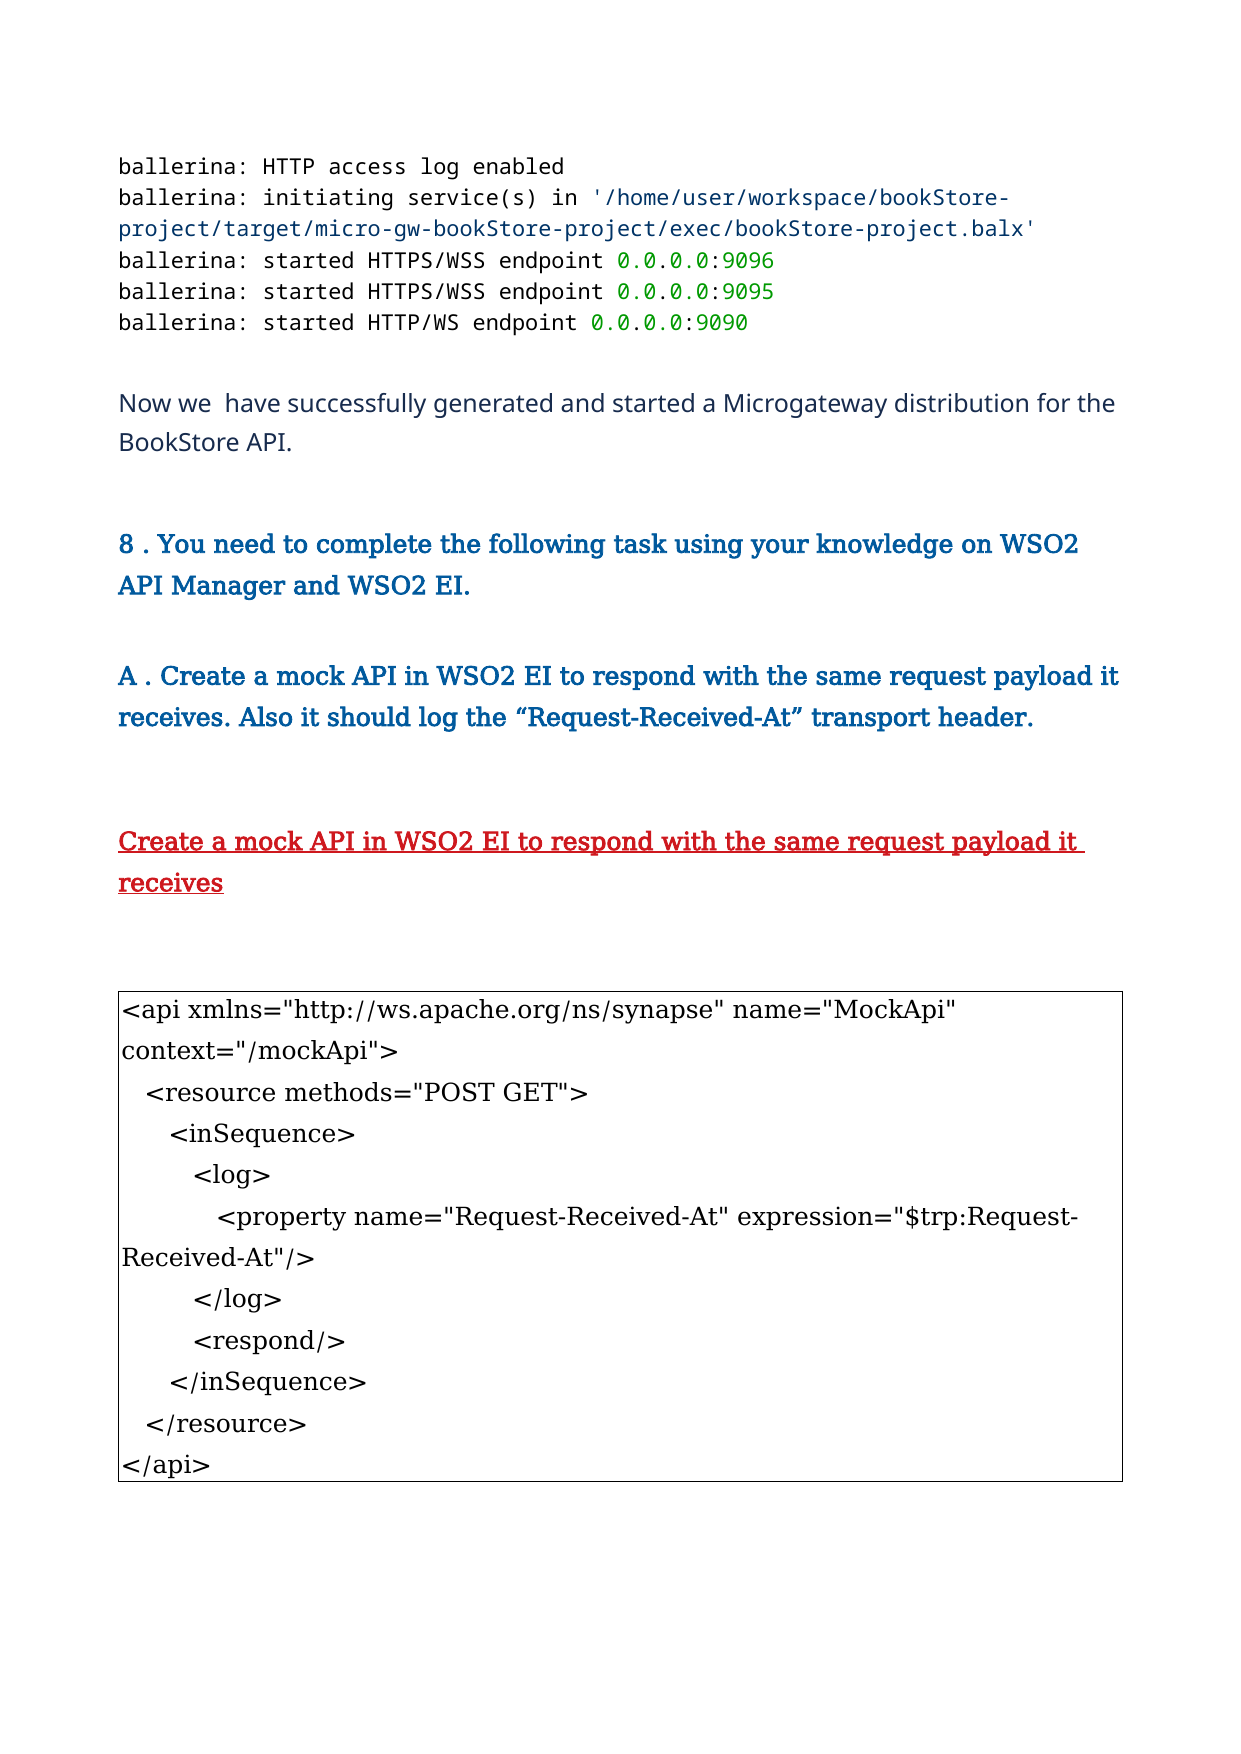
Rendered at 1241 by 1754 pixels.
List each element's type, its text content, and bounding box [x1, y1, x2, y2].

text 8 . You need to complete the following task using your knowledge on WSO2 API Manager and WSO2 EI. [118, 528, 1122, 599]
text </resource> [119, 1404, 1122, 1437]
text ballerina: initiating service(s) in '/home/user/workspace/bookStore-project/target/micro-gw-bookStore-project/exec/bookStore-project.balx' [118, 181, 1122, 243]
text <property name="Request-Received-At" expression="$trp:Request-Received-At"/> [119, 1197, 1122, 1272]
text Now we have successfully generated and started a Microgateway distribution for the BookStore API. [118, 386, 1122, 459]
text </log> [119, 1280, 1122, 1313]
text </inSequence> [119, 1363, 1122, 1396]
text ballerina: started HTTPS/WSS endpoint 0.0.0.0:9095 [118, 274, 1122, 306]
text <log> [119, 1156, 1122, 1189]
text <resource methods="POST GET"> [119, 1073, 1122, 1106]
text <inSequence> [119, 1114, 1122, 1148]
text Create a mock API in WSO2 EI to respond with the same request payload it receives [118, 825, 1122, 896]
text ballerina: started HTTPS/WSS endpoint 0.0.0.0:9096 [118, 243, 1122, 274]
text <api xmlns="http://ws.apache.org/ns/synapse" name="MockApi" context="/mockApi"> [119, 992, 1122, 1065]
text A . Create a mock API in WSO2 EI to respond with the same request payload it receives. Also it should log the “Request-Received-At” transport header. [118, 660, 1122, 731]
text </api> [119, 1445, 1122, 1481]
text ballerina: started HTTP/WS endpoint 0.0.0.0:9090 [118, 306, 1122, 337]
text ballerina: HTTP access log enabled [118, 149, 1122, 181]
text <respond/> [119, 1321, 1122, 1354]
